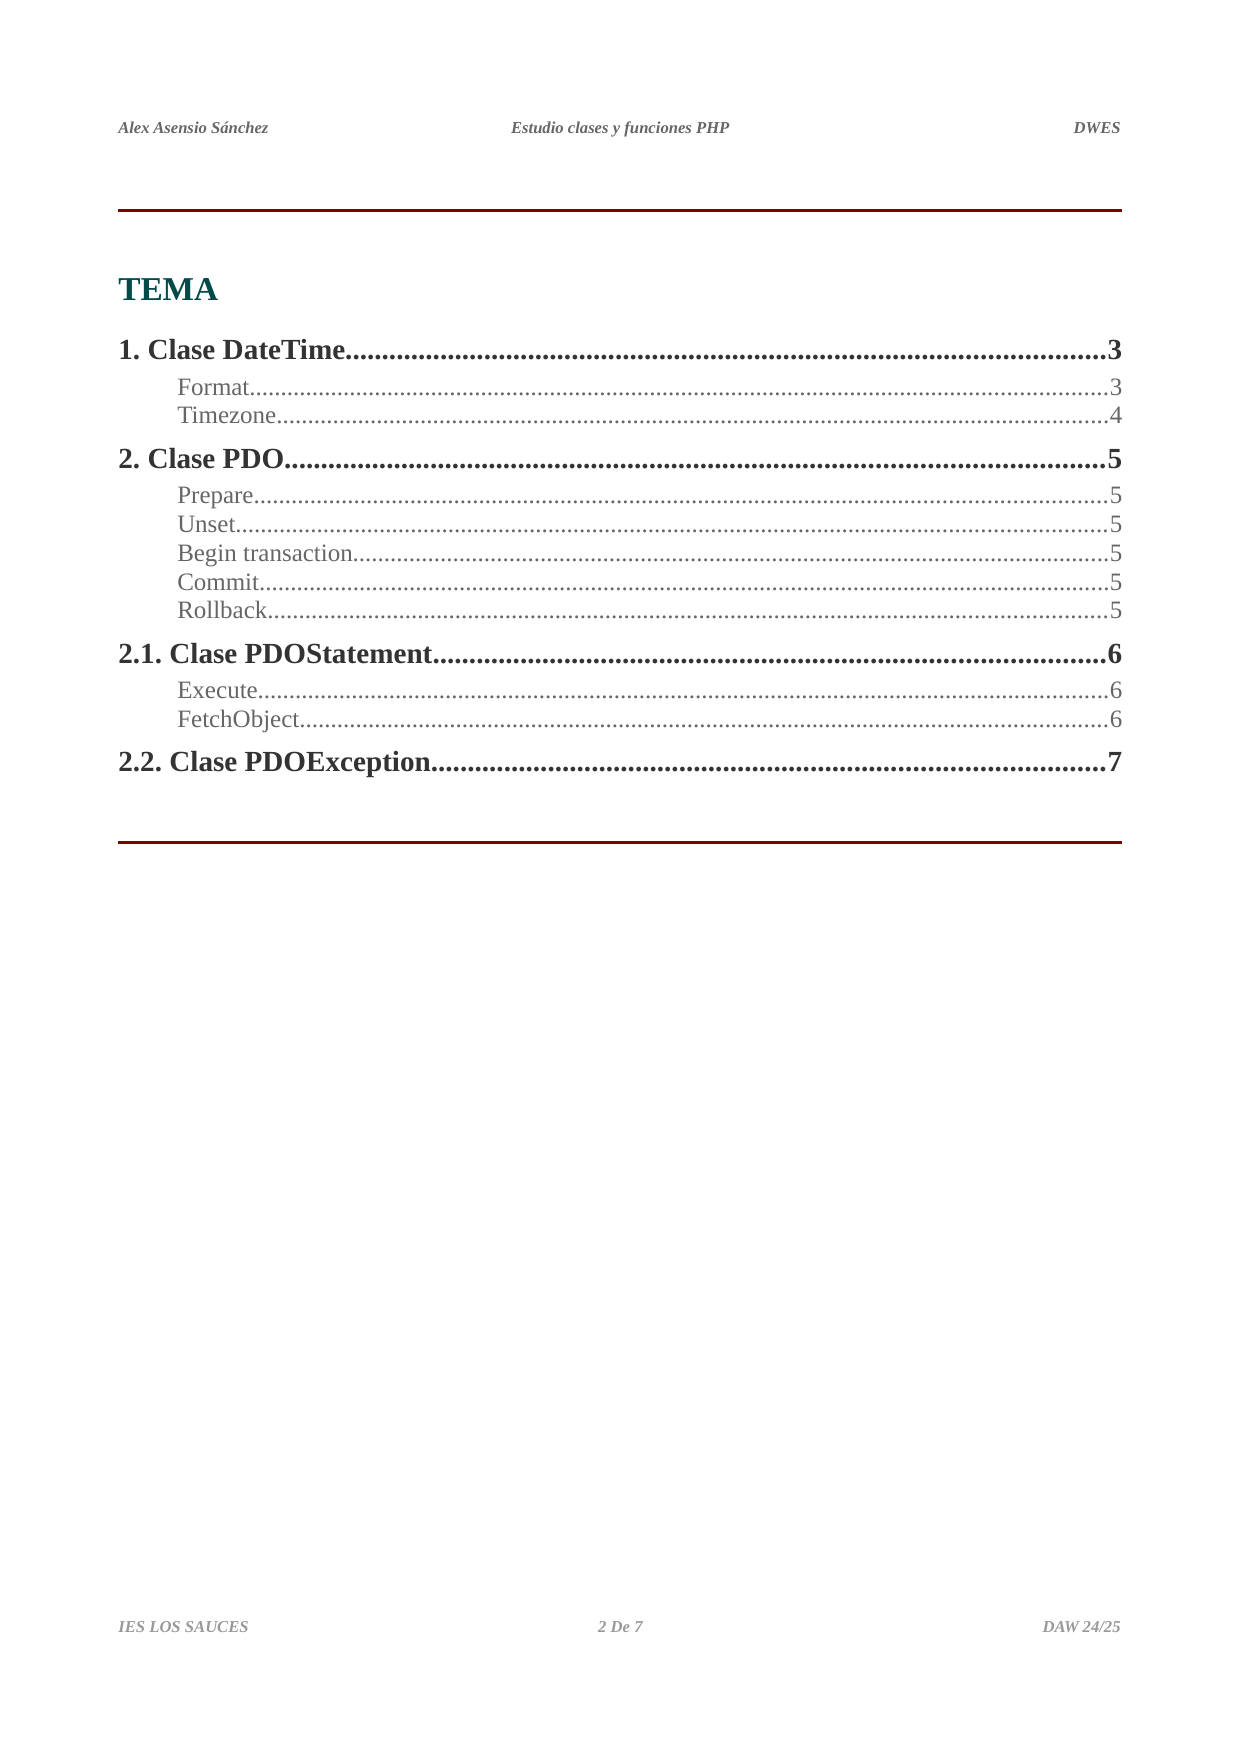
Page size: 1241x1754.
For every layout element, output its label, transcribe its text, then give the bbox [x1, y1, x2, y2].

subtitle TEMA [118, 269, 1122, 308]
text Prepare 5 [177, 480, 1122, 509]
text Execute 6 [177, 675, 1122, 704]
text FetchObject 6 [177, 704, 1122, 733]
text 2.1. Clase PDOStatement 6 [118, 636, 1122, 669]
text Commit 5 [177, 567, 1122, 595]
text Unset 5 [177, 509, 1122, 538]
text 1. Clase DateTime 3 [118, 332, 1122, 366]
text Rollback 5 [177, 595, 1122, 624]
text Timezone 4 [177, 400, 1122, 429]
text 2. Clase PDO 5 [118, 441, 1122, 474]
text Format 3 [177, 372, 1122, 400]
text Begin transaction 5 [177, 538, 1122, 567]
text 2.2. Clase PDOException 7 [118, 744, 1122, 778]
